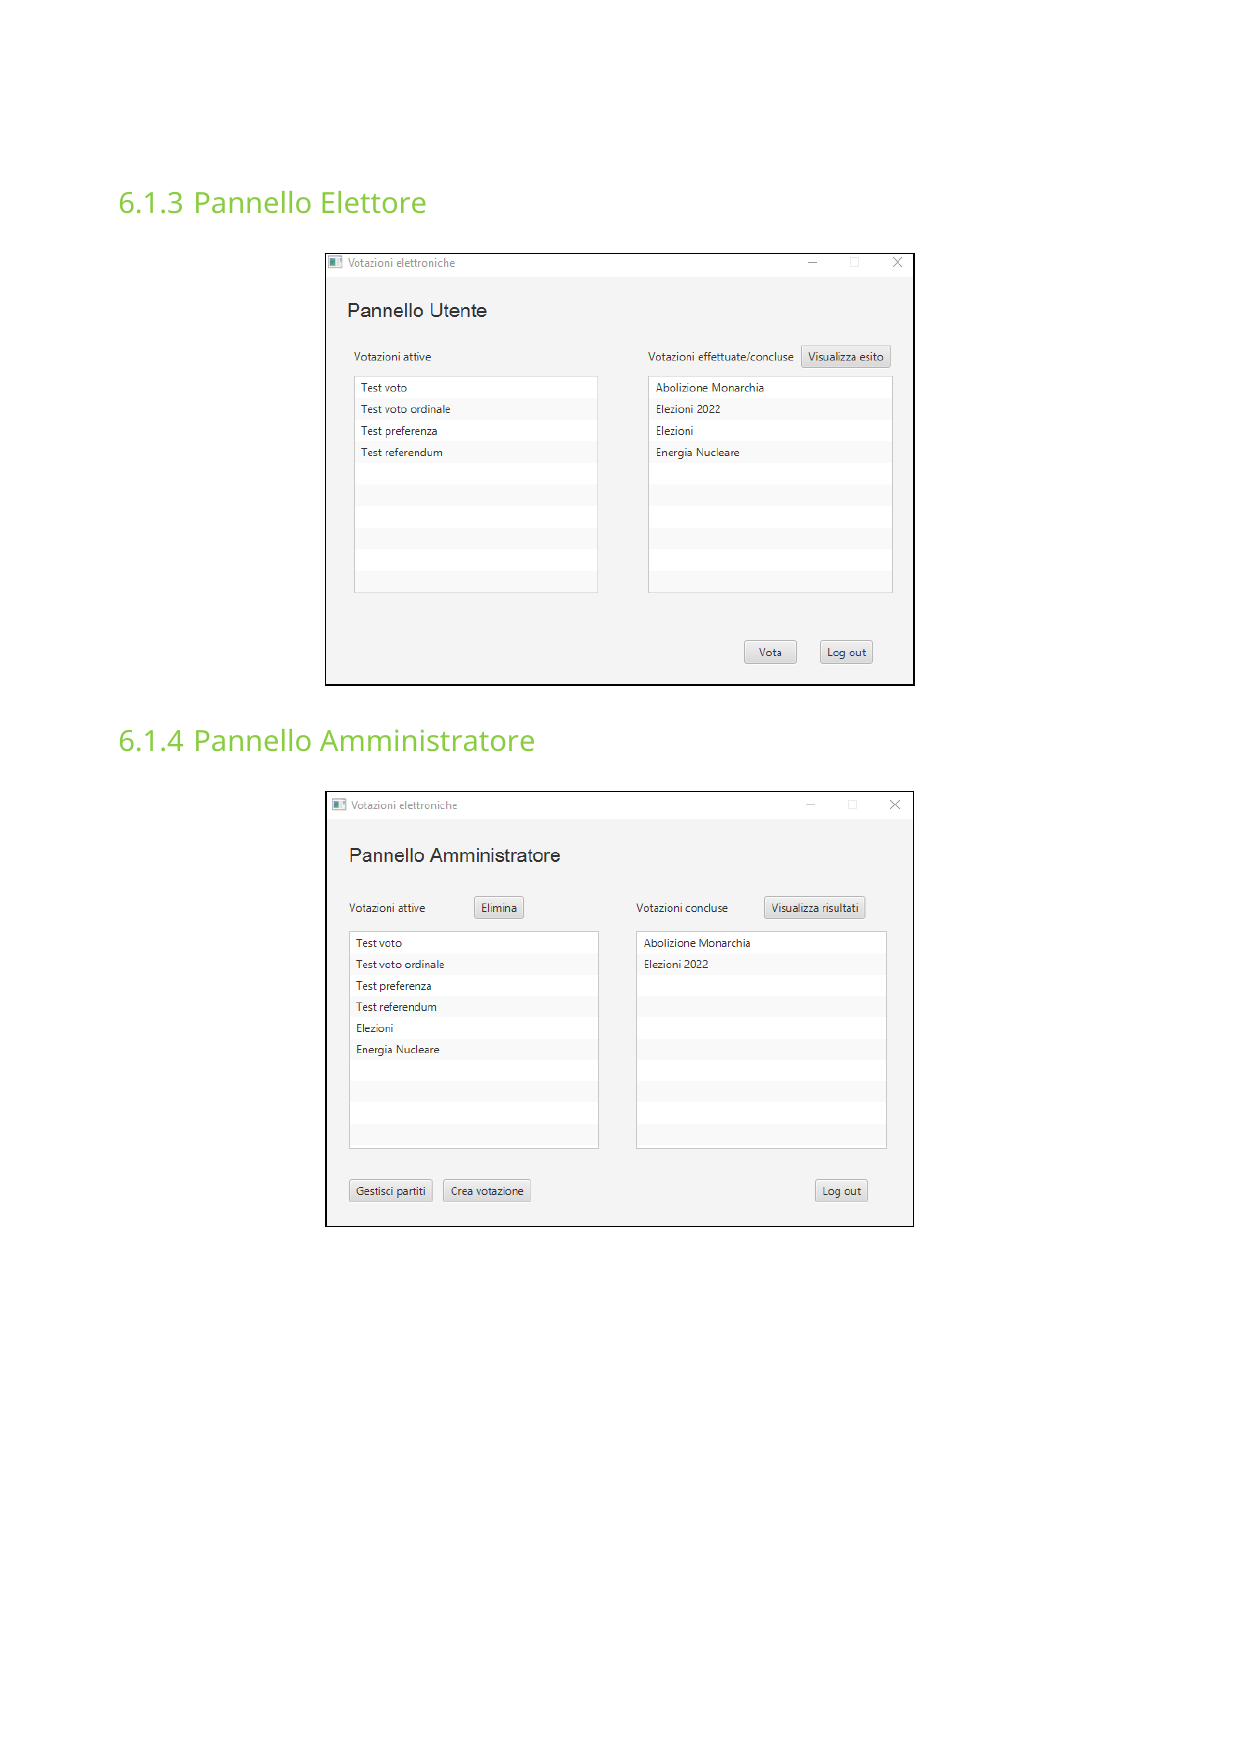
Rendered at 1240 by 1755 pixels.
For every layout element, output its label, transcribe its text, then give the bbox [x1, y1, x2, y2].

subtitle Pannello Amministratore [118, 721, 1121, 760]
subtitle Pannello Elettore [118, 182, 1121, 222]
